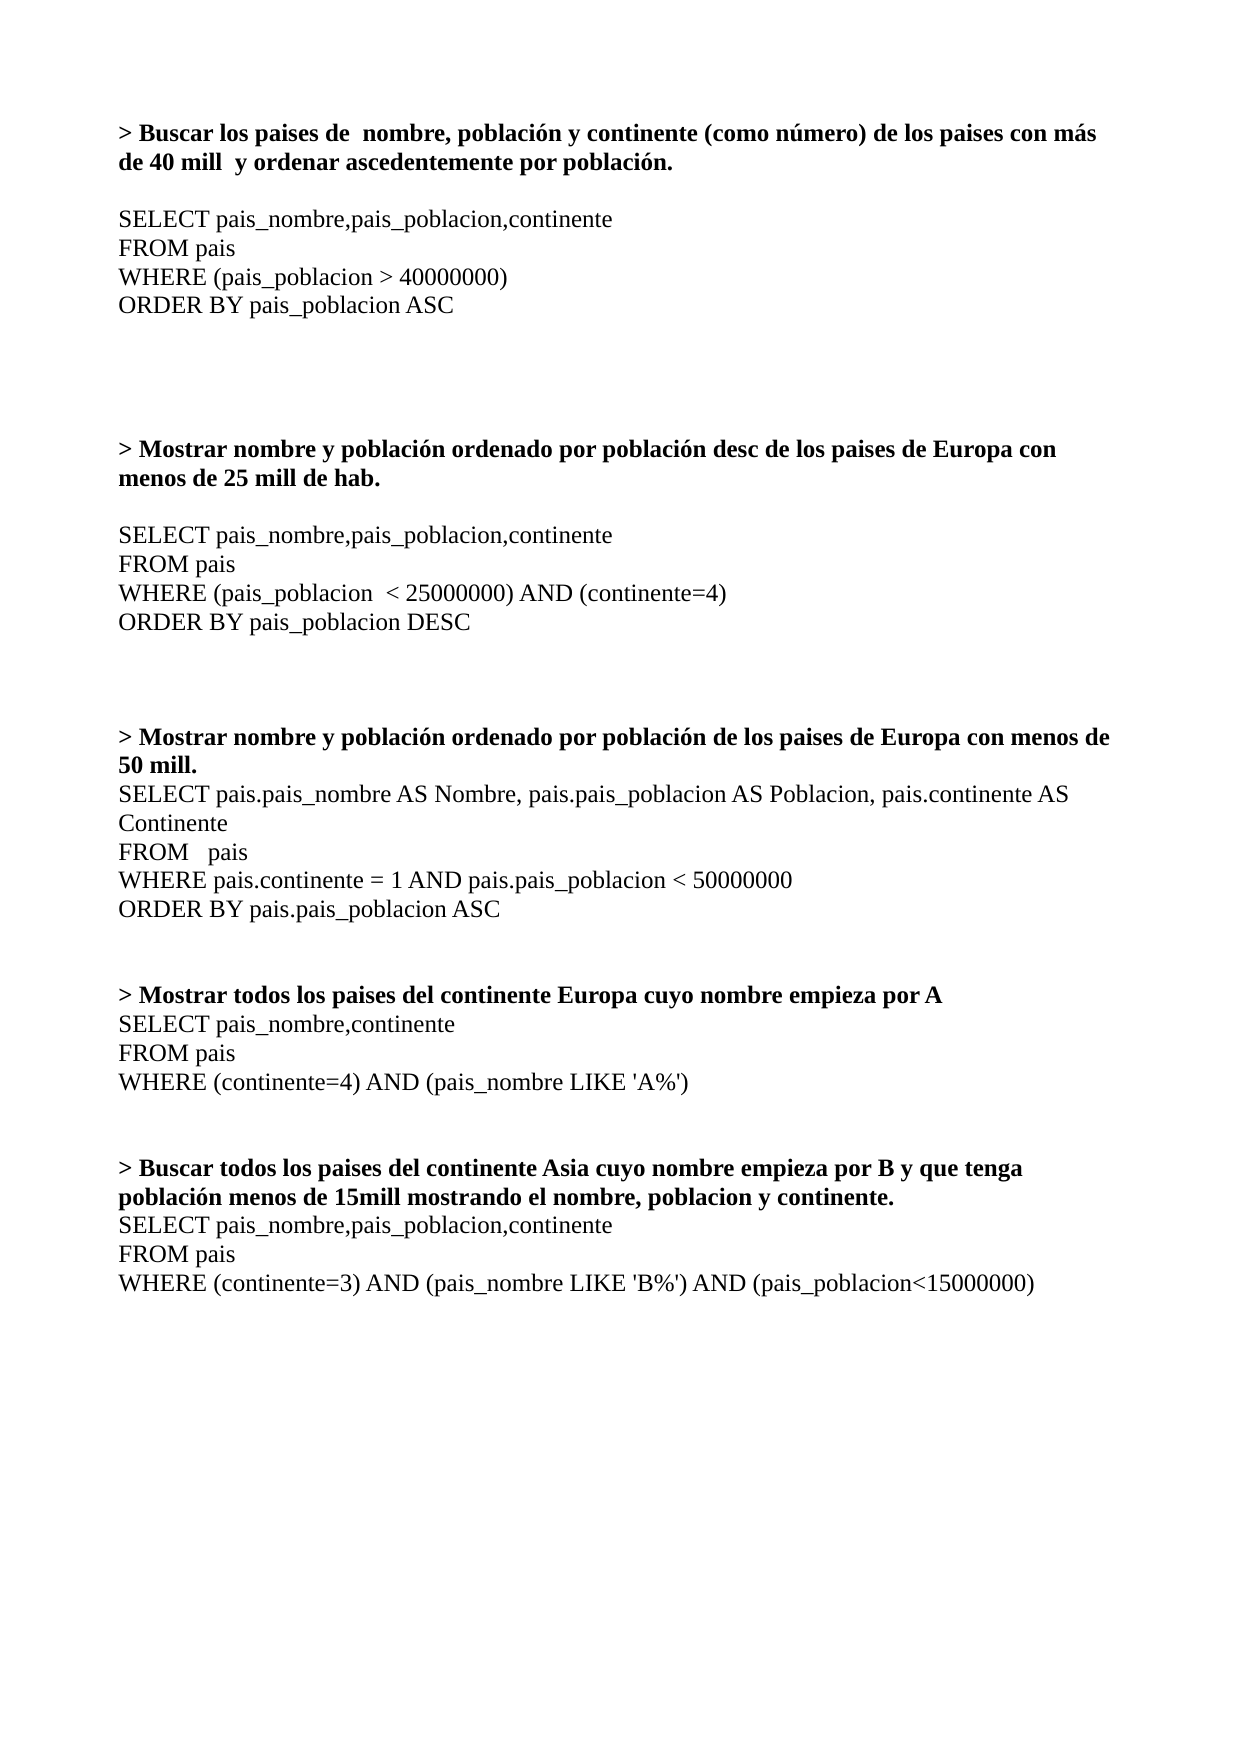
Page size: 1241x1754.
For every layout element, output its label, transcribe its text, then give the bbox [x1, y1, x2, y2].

text WHERE (pais_poblacion < 25000000) AND (continente=4) [118, 578, 1122, 607]
text WHERE (continente=4) AND (pais_nombre LIKE 'A%') [118, 1067, 1122, 1096]
text SELECT pais_nombre,pais_poblacion,continente [118, 1211, 1122, 1239]
text FROM pais [118, 549, 1122, 578]
text ORDER BY pais_poblacion DESC [118, 607, 1122, 636]
text ORDER BY pais.pais_poblacion ASC [118, 894, 1122, 923]
text > Buscar todos los paises del continente Asia cuyo nombre empieza por B y que tenga población menos de 15mill mostrando el nombre, poblacion y continente. [118, 1153, 1122, 1211]
text > Mostrar todos los paises del continente Europa cuyo nombre empieza por A [118, 981, 1122, 1009]
text FROM pais [118, 1038, 1122, 1067]
text WHERE pais.continente = 1 AND pais.pais_poblacion < 50000000 [118, 866, 1122, 894]
text WHERE (continente=3) AND (pais_nombre LIKE 'B%') AND (pais_poblacion<15000000) [118, 1268, 1122, 1297]
text > Buscar los paises de nombre, población y continente (como número) de los paises con más de 40 mill y ordenar ascedentemente por población. [118, 118, 1122, 176]
text ORDER BY pais_poblacion ASC [118, 291, 1122, 319]
text FROM pais [118, 1239, 1122, 1268]
text > Mostrar nombre y población ordenado por población de los paises de Europa con menos de 50 mill. [118, 722, 1122, 779]
text SELECT pais_nombre,pais_poblacion,continente [118, 521, 1122, 549]
text SELECT pais_nombre,continente [118, 1009, 1122, 1038]
text SELECT pais_nombre,pais_poblacion,continente [118, 204, 1122, 233]
text > Mostrar nombre y población ordenado por población desc de los paises de Europa con menos de 25 mill de hab. [118, 434, 1122, 492]
text SELECT pais.pais_nombre AS Nombre, pais.pais_poblacion AS Poblacion, pais.continente AS Continente [118, 779, 1122, 837]
text FROM pais [118, 233, 1122, 262]
text WHERE (pais_poblacion > 40000000) [118, 262, 1122, 291]
text FROM pais [118, 837, 1122, 866]
